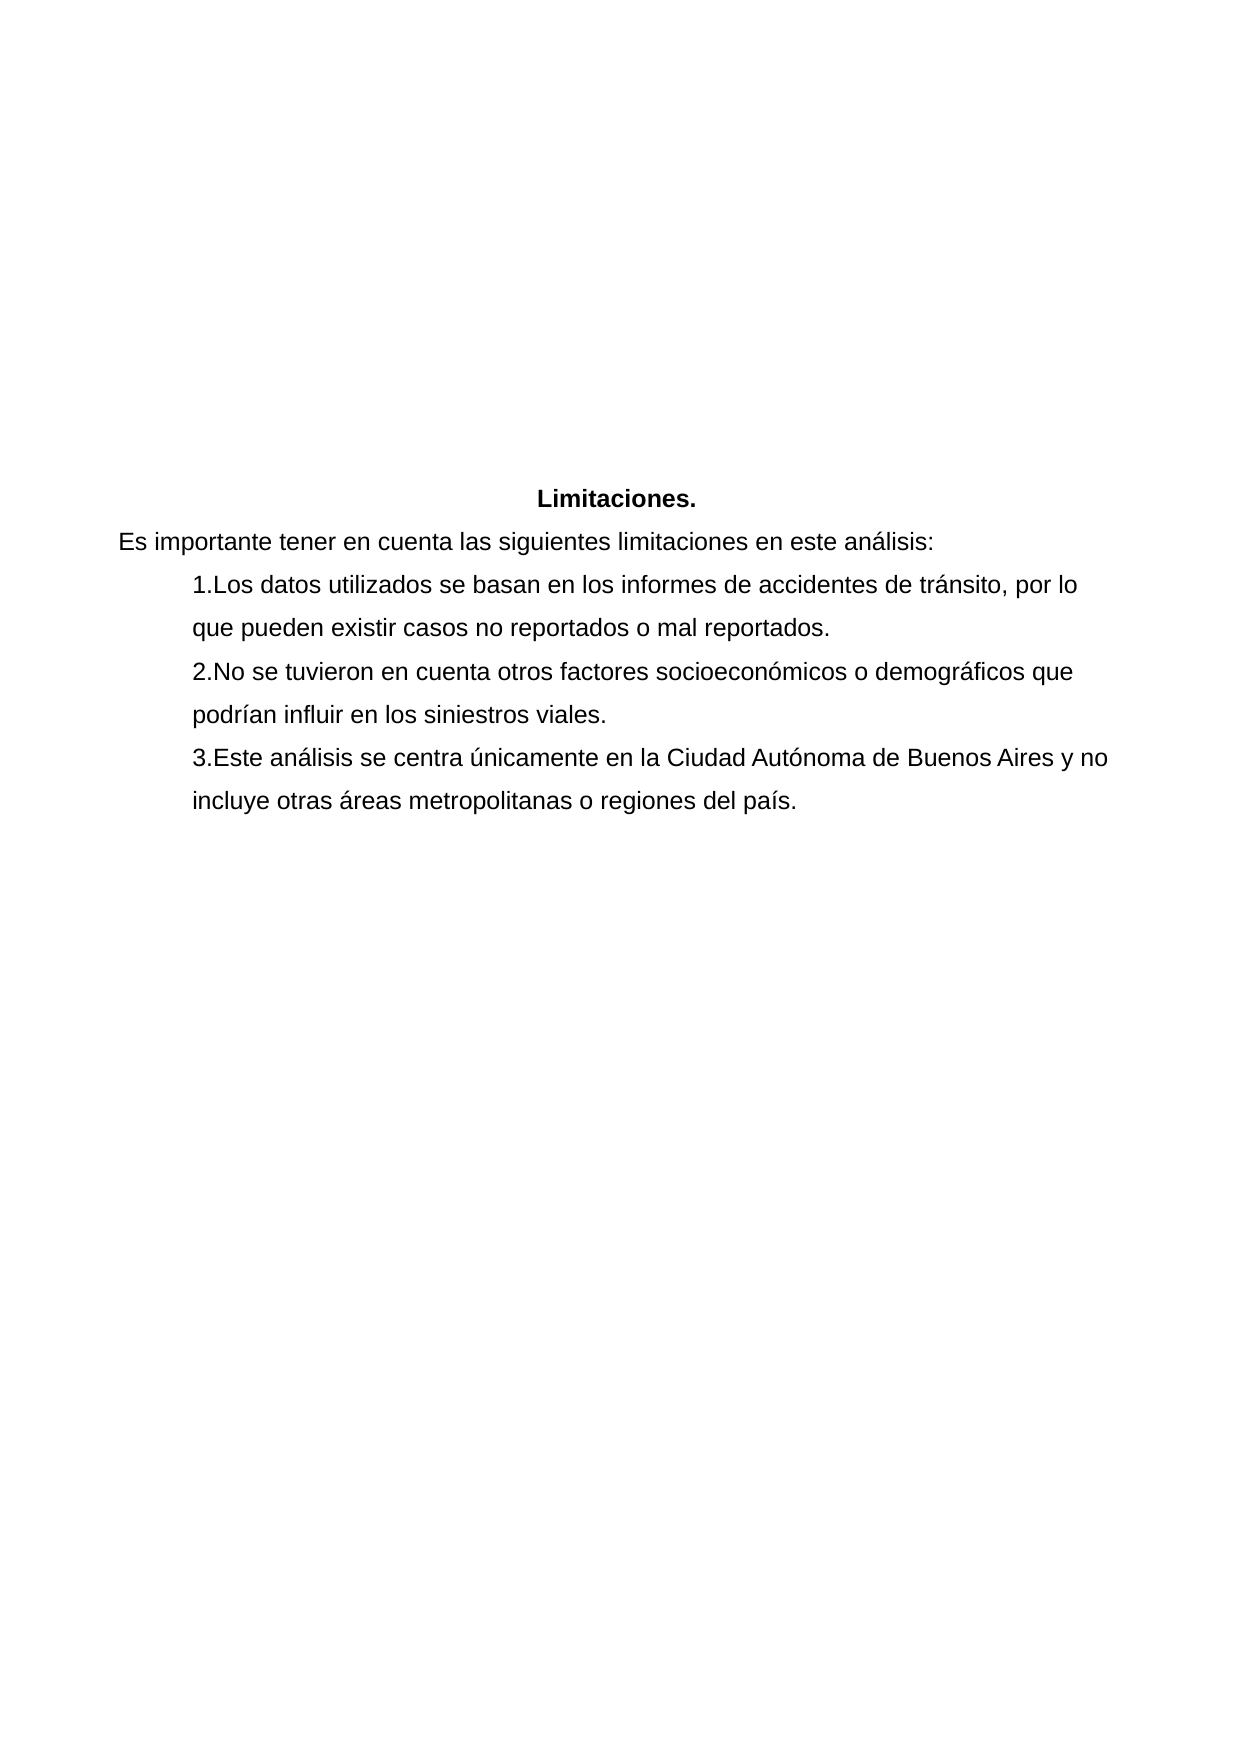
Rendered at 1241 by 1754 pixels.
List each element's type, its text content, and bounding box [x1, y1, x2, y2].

list No se tuvieron en cuenta otros factores socioeconómicos o demográficos que podrían influir en los siniestros viales. [118, 656, 1122, 728]
list Los datos utilizados se basan en los informes de accidentes de tránsito, por lo que pueden existir casos no reportados o mal reportados. [118, 570, 1122, 642]
text Es importante tener en cuenta las siguientes limitaciones en este análisis: [118, 527, 1122, 556]
list Este análisis se centra únicamente en la Ciudad Autónoma de Buenos Aires y no incluye otras áreas metropolitanas o regiones del país. [118, 743, 1122, 814]
text Limitaciones. [118, 484, 1122, 513]
